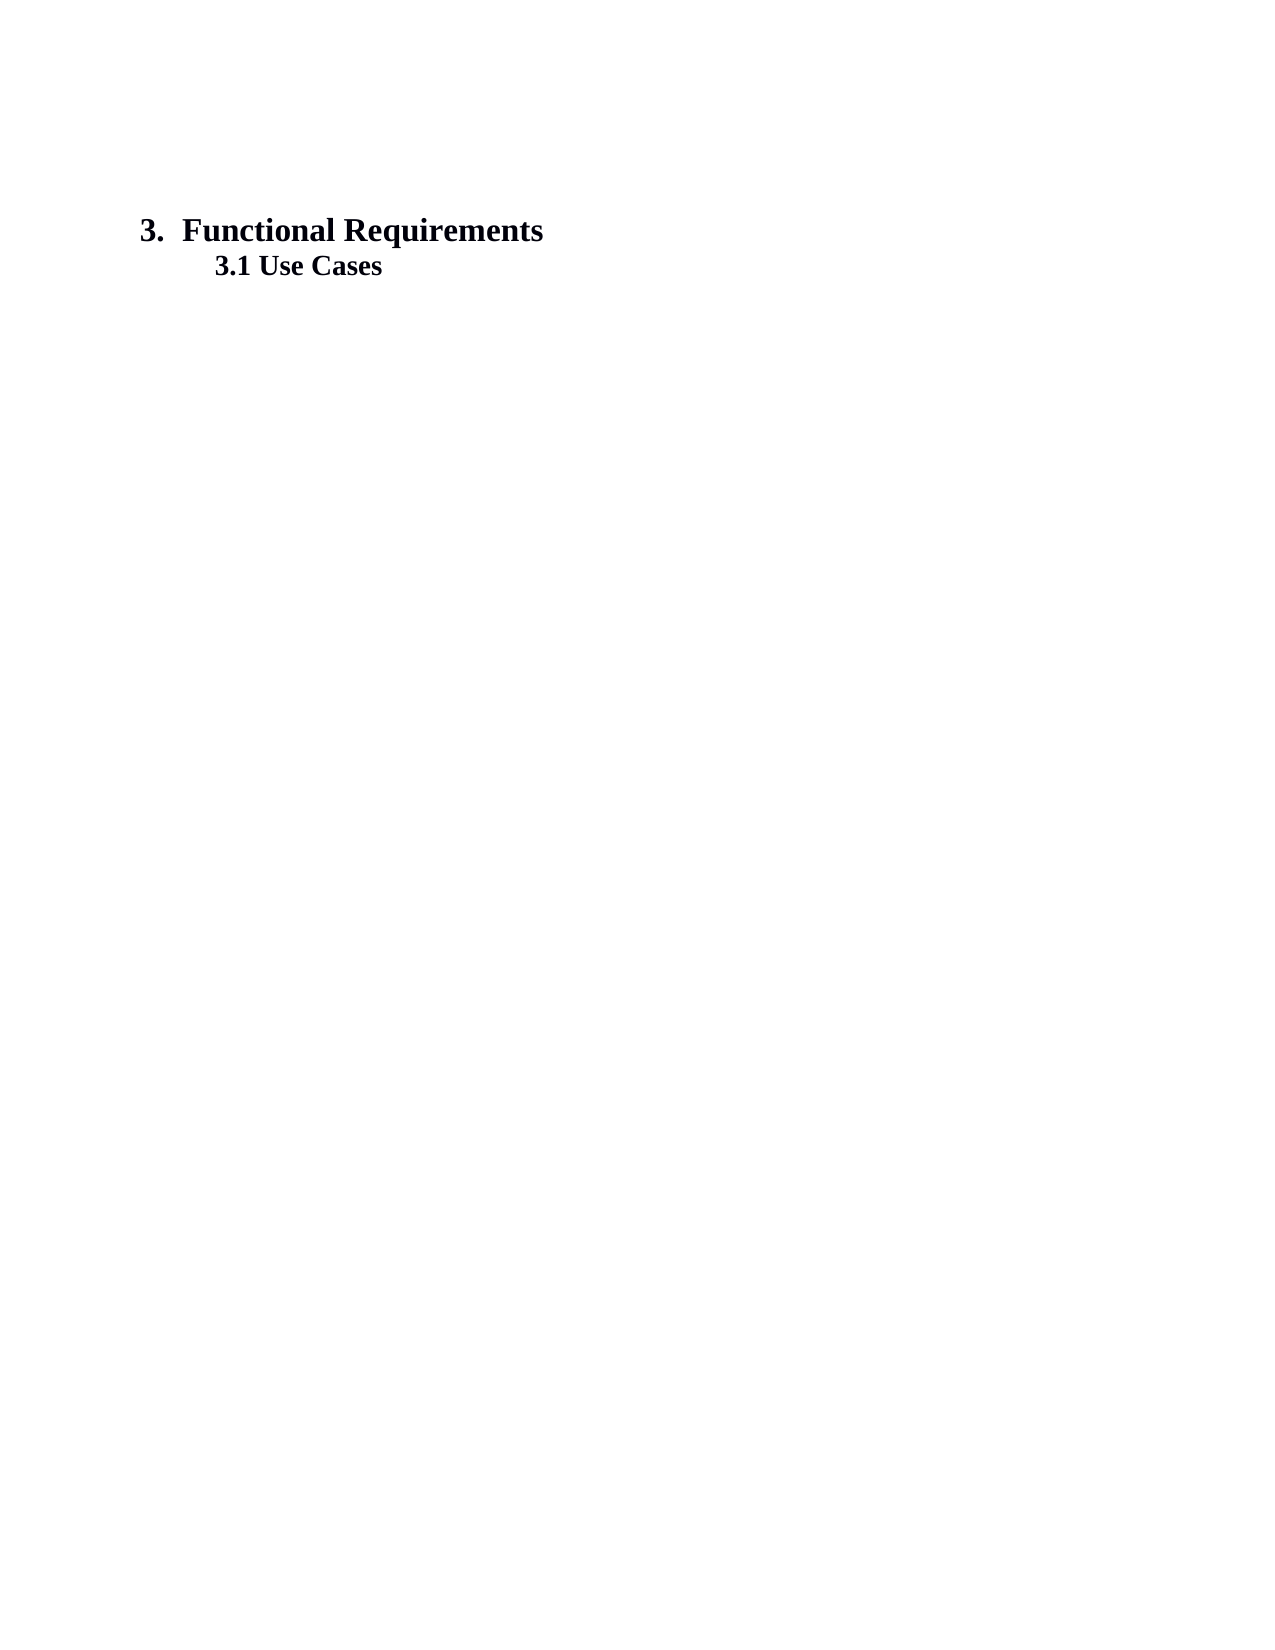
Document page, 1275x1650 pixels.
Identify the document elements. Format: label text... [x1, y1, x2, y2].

text 3.1 Use Cases [139, 248, 1096, 282]
text 3. Functional Requirements [139, 210, 1096, 248]
